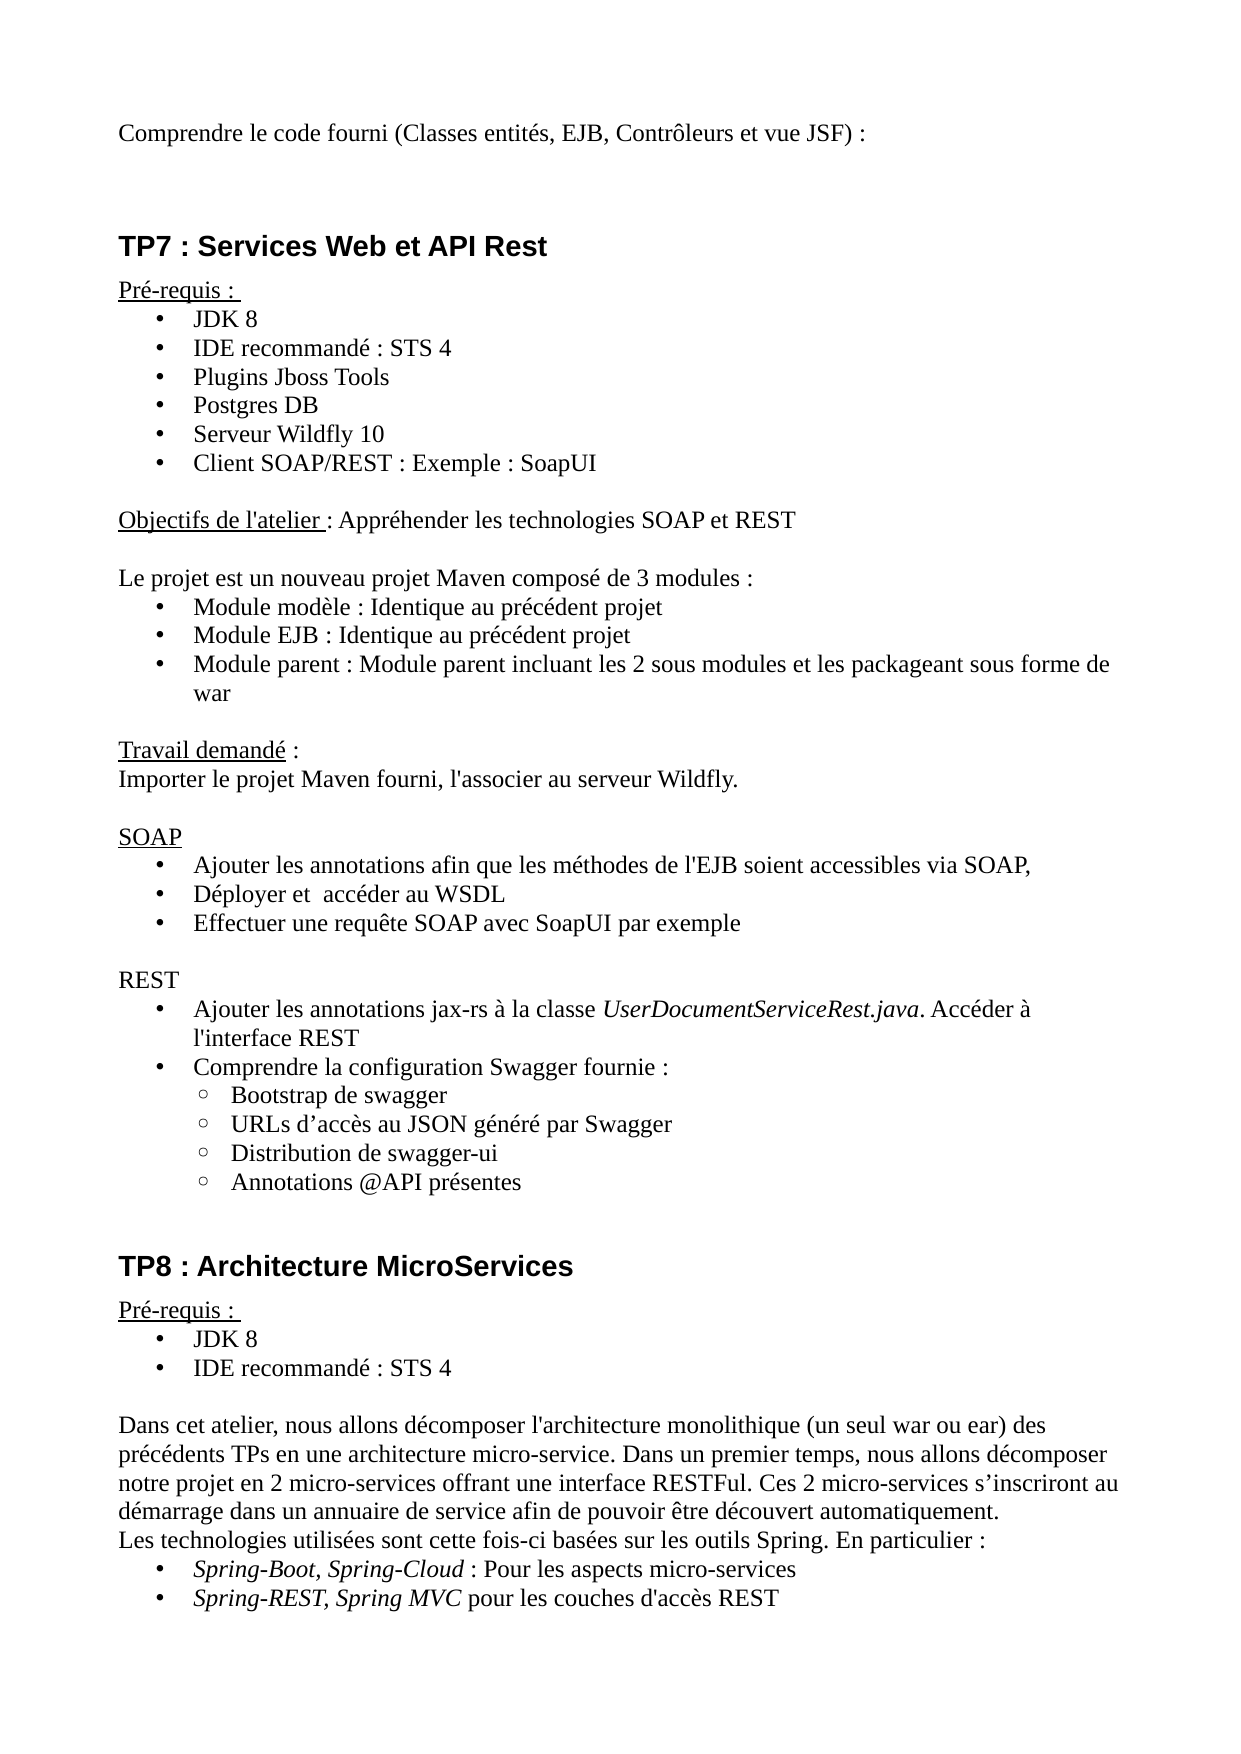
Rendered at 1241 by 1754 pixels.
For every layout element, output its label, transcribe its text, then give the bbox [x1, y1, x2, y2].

list Module EJB : Identique au précédent projet [156, 620, 1122, 649]
title TP8 : Architecture MicroServices [118, 1249, 1122, 1283]
text REST [118, 965, 1122, 994]
text Les technologies utilisées sont cette fois-ci basées sur les outils Spring. En particulier : [118, 1525, 1122, 1554]
text Le projet est un nouveau projet Maven composé de 3 modules : [118, 563, 1122, 592]
text Travail demandé : [118, 735, 1122, 764]
subtitle TP7 : Services Web et API Rest [118, 229, 1122, 263]
list Distribution de swagger-ui [193, 1138, 1122, 1167]
list JDK 8 [156, 304, 1122, 333]
list Annotations @API présentes [193, 1167, 1122, 1195]
list JDK 8 [156, 1324, 1122, 1353]
list URLs d’accès au JSON généré par Swagger [193, 1109, 1122, 1138]
list Module parent : Module parent incluant les 2 sous modules et les packageant sous forme de war [156, 649, 1122, 707]
list Postgres DB [156, 390, 1122, 419]
list IDE recommandé : STS 4 [156, 333, 1122, 362]
list Bootstrap de swagger [193, 1080, 1122, 1109]
list Serveur Wildfly 10 [156, 419, 1122, 448]
list Spring-Boot, Spring-Cloud : Pour les aspects micro-services [156, 1554, 1122, 1583]
list Comprendre la configuration Swagger fournie : [156, 1052, 1122, 1080]
text Dans cet atelier, nous allons décomposer l'architecture monolithique (un seul war ou ear) des précédents TPs en une architecture micro-service. Dans un premier temps, nous allons décomposer notre projet en 2 micro-services offrant une interface RESTFul. Ces 2 micro-services s’inscriront au démarrage dans un annuaire de service afin de pouvoir être découvert automatiquement. [118, 1410, 1122, 1525]
list Effectuer une requête SOAP avec SoapUI par exemple [156, 908, 1122, 937]
list Déployer et accéder au WSDL [156, 879, 1122, 908]
list Plugins Jboss Tools [156, 362, 1122, 390]
text Objectifs de l'atelier : Appréhender les technologies SOAP et REST [118, 505, 1122, 534]
text Importer le projet Maven fourni, l'associer au serveur Wildfly. [118, 764, 1122, 793]
list Spring-REST, Spring MVC pour les couches d'accès REST [156, 1583, 1122, 1611]
list Ajouter les annotations afin que les méthodes de l'EJB soient accessibles via SOAP, [156, 850, 1122, 879]
list Ajouter les annotations jax-rs à la classe UserDocumentServiceRest.java. Accéder à l'interface REST [156, 994, 1122, 1052]
text Pré-requis : [118, 275, 1122, 304]
text Comprendre le code fourni (Classes entités, EJB, Contrôleurs et vue JSF) : [118, 118, 1122, 147]
list IDE recommandé : STS 4 [156, 1353, 1122, 1381]
list Client SOAP/REST : Exemple : SoapUI [156, 448, 1122, 477]
text SOAP [118, 822, 1122, 850]
text Pré-requis : [118, 1295, 1122, 1324]
list Module modèle : Identique au précédent projet [156, 592, 1122, 620]
